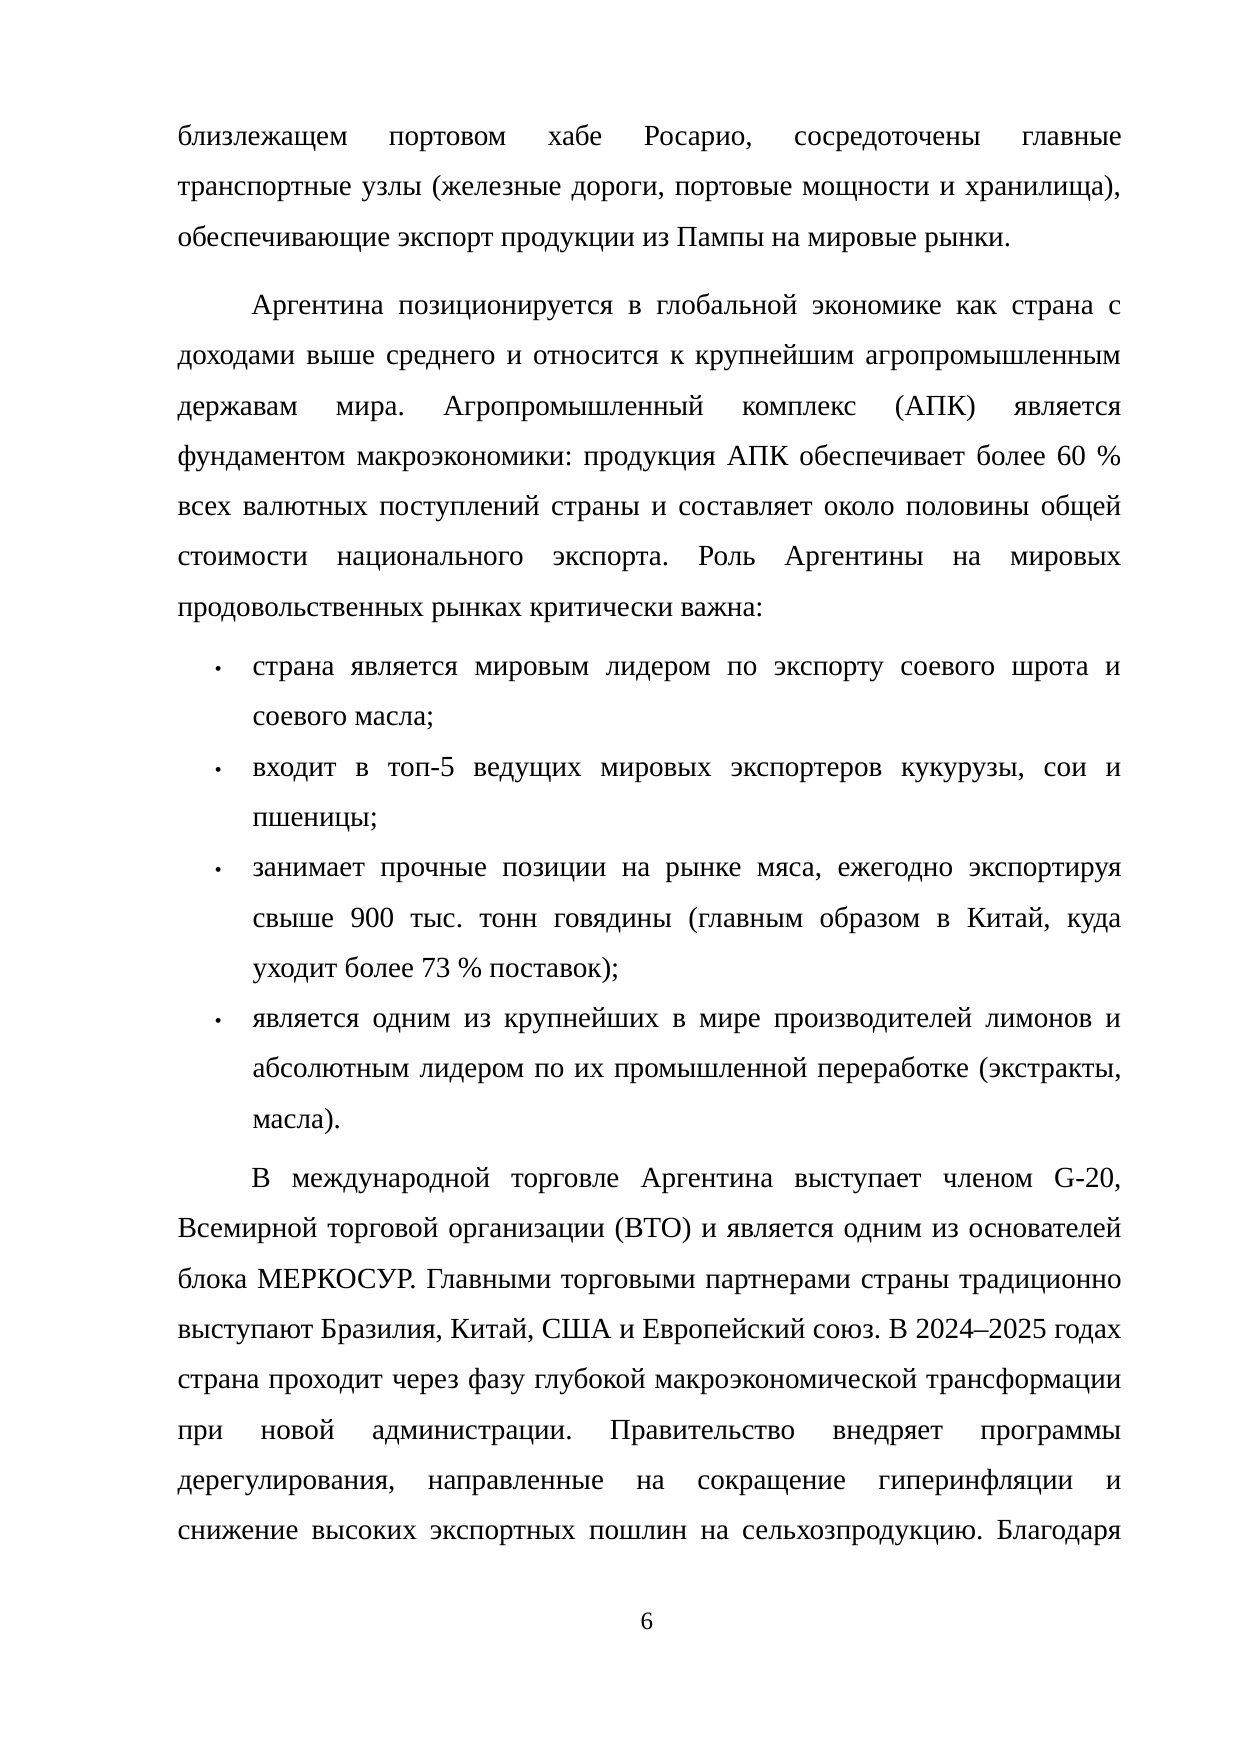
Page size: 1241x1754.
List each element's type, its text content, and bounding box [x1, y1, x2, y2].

text В международной торговле Аргентина выступает членом G-20, Всемирной торговой организации (ВТО) и является одним из основателей блока МЕРКОСУР. Главными торговыми партнерами страны традиционно выступают Бразилия, Китай, США и Европейский союз. В 2024–2025 годах страна проходит через фазу глубокой макроэкономической трансформации при новой администрации. Правительство внедряет программы дерегулирования, направленные на сокращение гиперинфляции и снижение высоких экспортных пошлин на сельхозпродукцию. Благодаря [177, 1160, 1122, 1546]
text Аргентина позиционируется в глобальной экономике как страна с доходами выше среднего и относится к крупнейшим агропромышленным державам мира. Агропромышленный комплекс (АПК) является фундаментом макроэкономики: продукция АПК обеспечивает более 60 % всех валютных поступлений страны и составляет около половины общей стоимости национального экспорта. Роль Аргентины на мировых продовольственных рынках критически важна: [177, 287, 1122, 622]
list является одним из крупнейших в мире производителей лимонов и абсолютным лидером по их промышленной переработке (экстракты, масла). [215, 1000, 1122, 1134]
list страна является мировым лидером по экспорту соевого шрота и соевого масла; [215, 648, 1122, 732]
list входит в топ-5 ведущих мировых экспортеров кукурузы, сои и пшеницы; [215, 749, 1122, 833]
list занимает прочные позиции на рынке мяса, ежегодно экспортируя свыше 900 тыс. тонн говядины (главным образом в Китай, куда уходит более 73 % поставок); [215, 849, 1122, 983]
text близлежащем портовом хабе Росарио, сосредоточены главные транспортные узлы (железные дороги, портовые мощности и хранилища), обеспечивающие экспорт продукции из Пампы на мировые рынки. [177, 118, 1122, 252]
